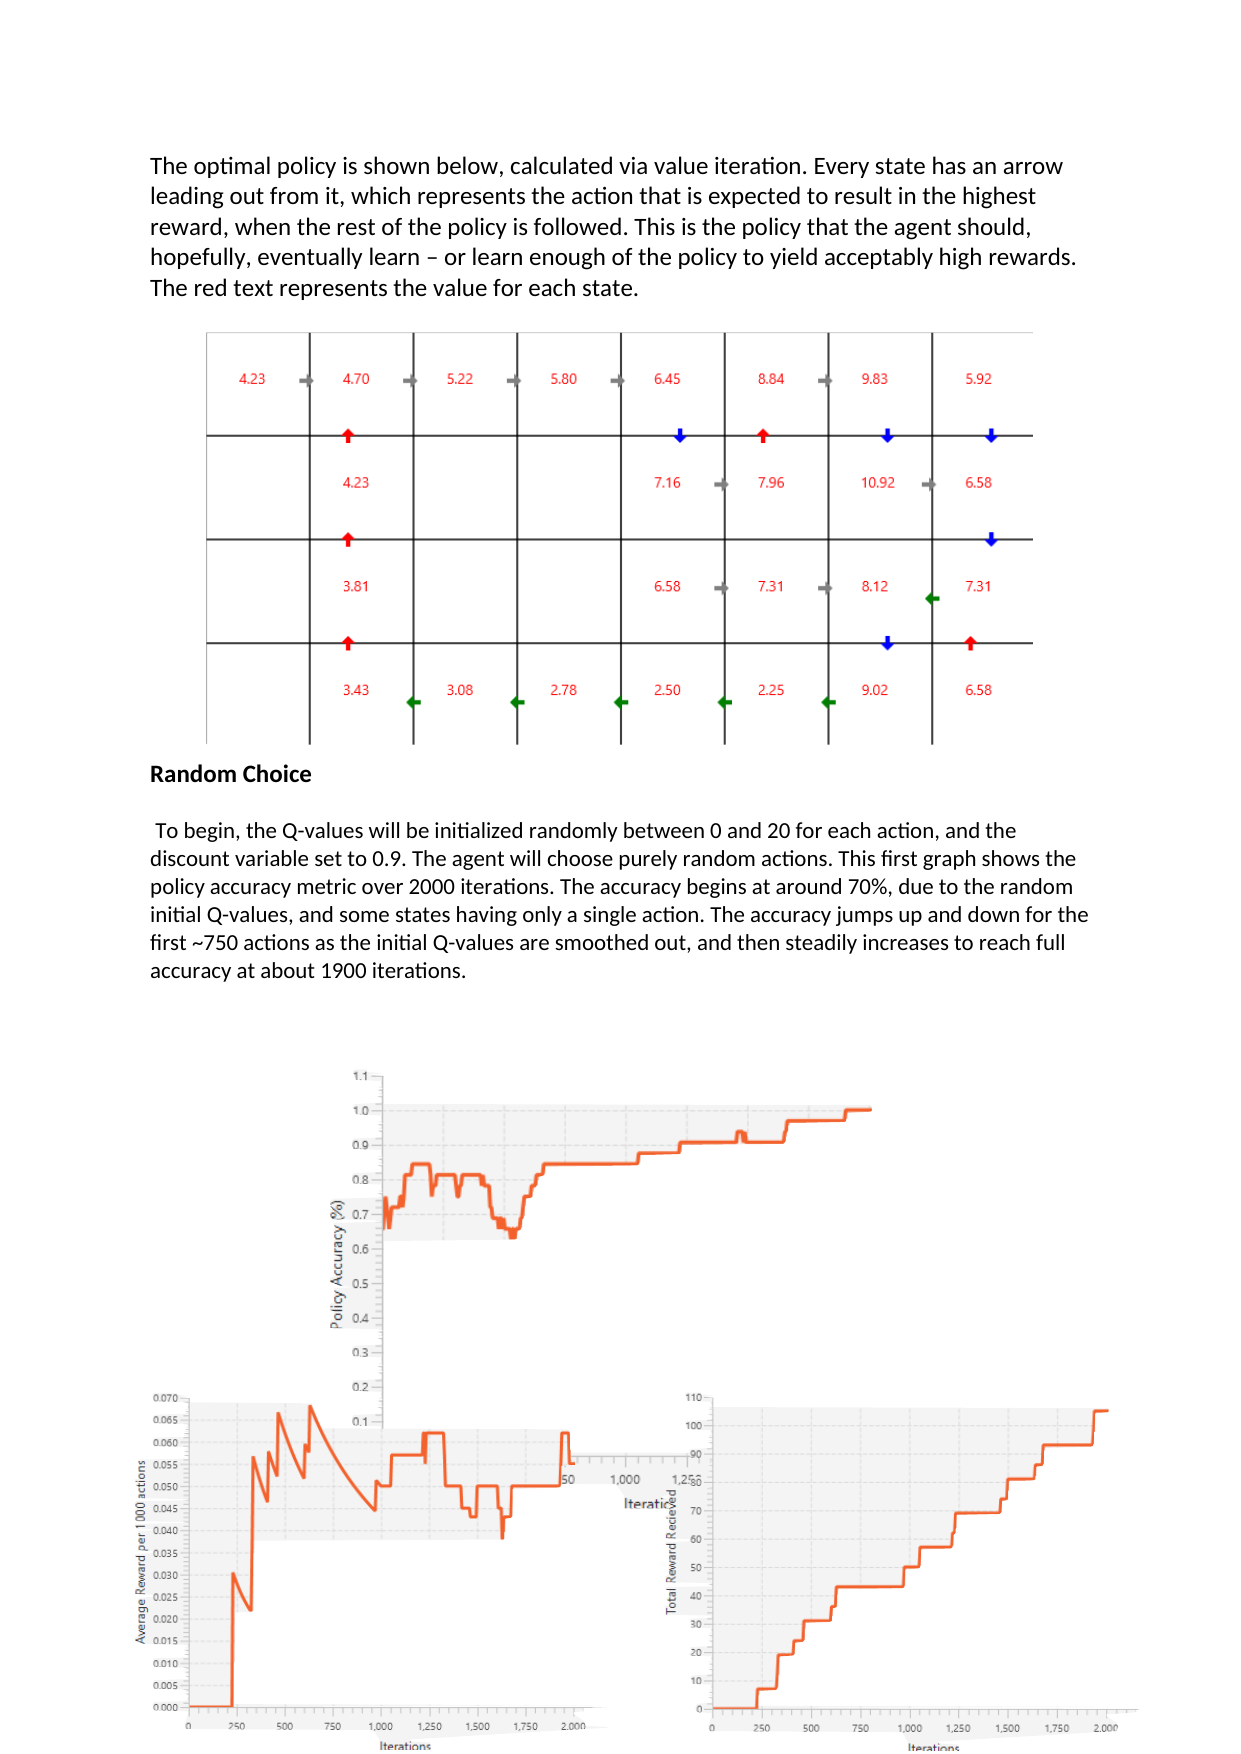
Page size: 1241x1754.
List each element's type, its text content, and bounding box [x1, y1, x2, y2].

text The optimal policy is shown below, calculated via value iteration. Every state has an arrow leading out from it, which represents the action that is expected to result in the highest reward, when the rest of the policy is followed. This is the policy that the agent should, hopefully, eventually learn – or learn enough of the policy to yield acceptably high rewards. The red text represents the value for each state. [150, 150, 1090, 303]
text Random Choice [150, 392, 1090, 788]
text To begin, the Q-values will be initialized randomly between 0 and 20 for each action, and the discount variable set to 0.9. The agent will choose purely random actions. This first graph shows the policy accuracy metric over 2000 iterations. The accuracy begins at around 70%, due to the random initial Q-values, and some states having only a single action. The accuracy jumps up and down for the first ~750 actions as the initial Q-values are smoothed out, and then steadily increases to reach full accuracy at about 1900 iterations. [150, 816, 1090, 984]
